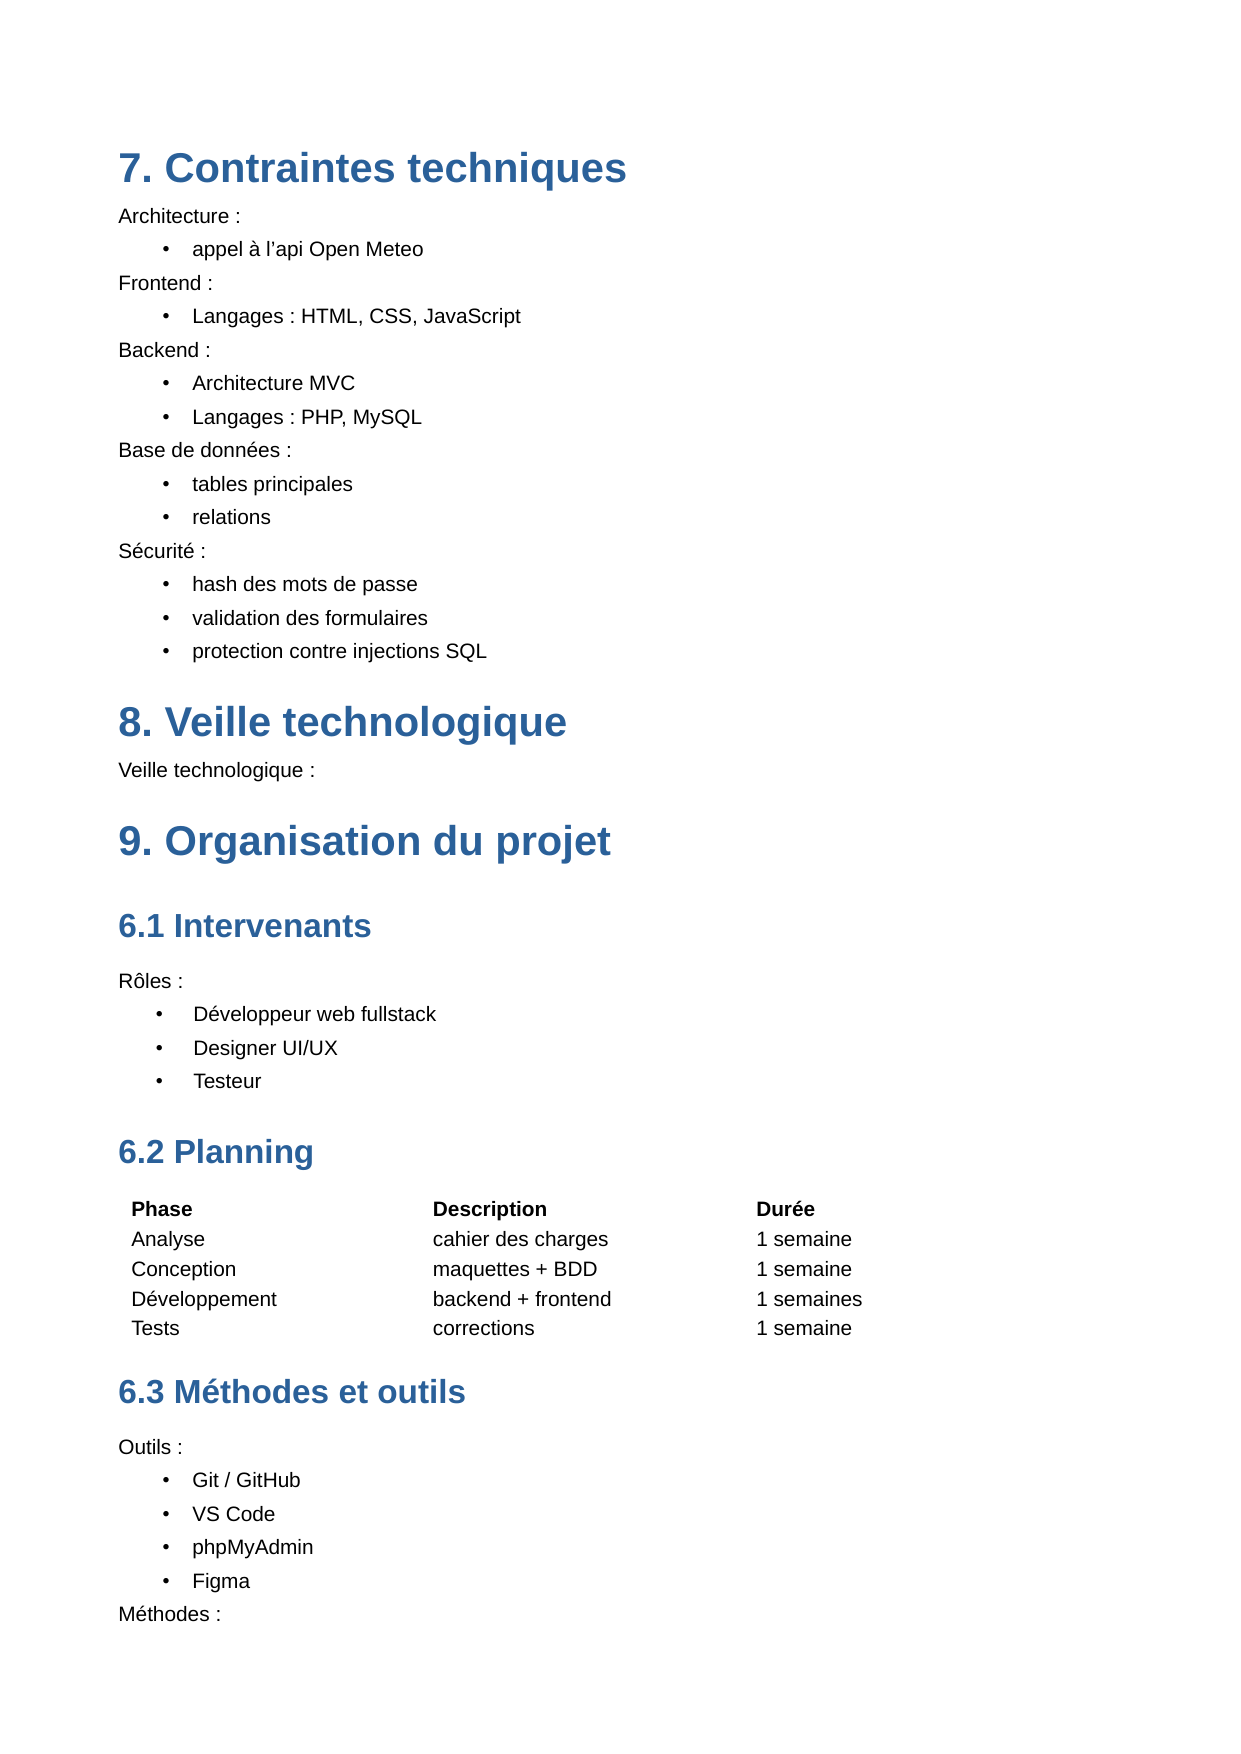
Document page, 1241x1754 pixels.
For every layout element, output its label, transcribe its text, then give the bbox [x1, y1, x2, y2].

table_header Description [430, 1194, 753, 1224]
text Base de données : [118, 438, 1122, 462]
list validation des formulaires [162, 606, 1122, 629]
subtitle 6.2 Planning [118, 1132, 1122, 1170]
table_cell 1 semaine [753, 1254, 1120, 1283]
text Rôles : [118, 968, 1122, 992]
list protection contre injections SQL [162, 639, 1122, 663]
list Langages : HTML, CSS, JavaScript [162, 304, 1122, 328]
list Git / GitHub [162, 1468, 1122, 1492]
list hash des mots de passe [162, 572, 1122, 596]
list tables principales [162, 471, 1122, 496]
list Architecture MVC [162, 371, 1122, 395]
table_cell backend + frontend [430, 1284, 753, 1313]
list Figma [162, 1569, 1122, 1593]
text Backend : [118, 337, 1122, 361]
text Veille technologique : [118, 758, 1122, 782]
table_cell corrections [430, 1313, 753, 1343]
table_cell 1 semaine [753, 1224, 1120, 1254]
table_cell cahier des charges [430, 1224, 753, 1254]
list Testeur [156, 1069, 1122, 1093]
table_cell Tests [128, 1313, 430, 1343]
text Méthodes : [118, 1602, 1122, 1626]
text Outils : [118, 1434, 1122, 1458]
table_cell maquettes + BDD [430, 1254, 753, 1283]
text Frontend : [118, 271, 1122, 294]
table_cell Conception [128, 1254, 430, 1283]
list relations [162, 505, 1122, 529]
table_cell Développement [128, 1284, 430, 1313]
list Langages : PHP, MySQL [162, 404, 1122, 428]
list appel à l’api Open Meteo [162, 237, 1122, 261]
table_cell 1 semaines [753, 1284, 1120, 1313]
table_header Phase [128, 1194, 430, 1224]
list VS Code [162, 1502, 1122, 1526]
list phpMyAdmin [162, 1535, 1122, 1559]
subtitle 9. Organisation du projet [118, 816, 1122, 864]
text Sécurité : [118, 538, 1122, 562]
subtitle 8. Veille technologique [118, 698, 1122, 746]
subtitle 7. Contraintes techniques [118, 143, 1122, 191]
list Designer UI/UX [156, 1035, 1122, 1059]
table_header Durée [753, 1194, 1120, 1224]
subtitle 6.1 Intervenants [118, 906, 1122, 945]
list Développeur web fullstack [156, 1002, 1122, 1026]
text Architecture : [118, 203, 1122, 227]
table_cell 1 semaine [753, 1313, 1120, 1343]
table_cell Analyse [128, 1224, 430, 1254]
subtitle 6.3 Méthodes et outils [118, 1372, 1122, 1411]
